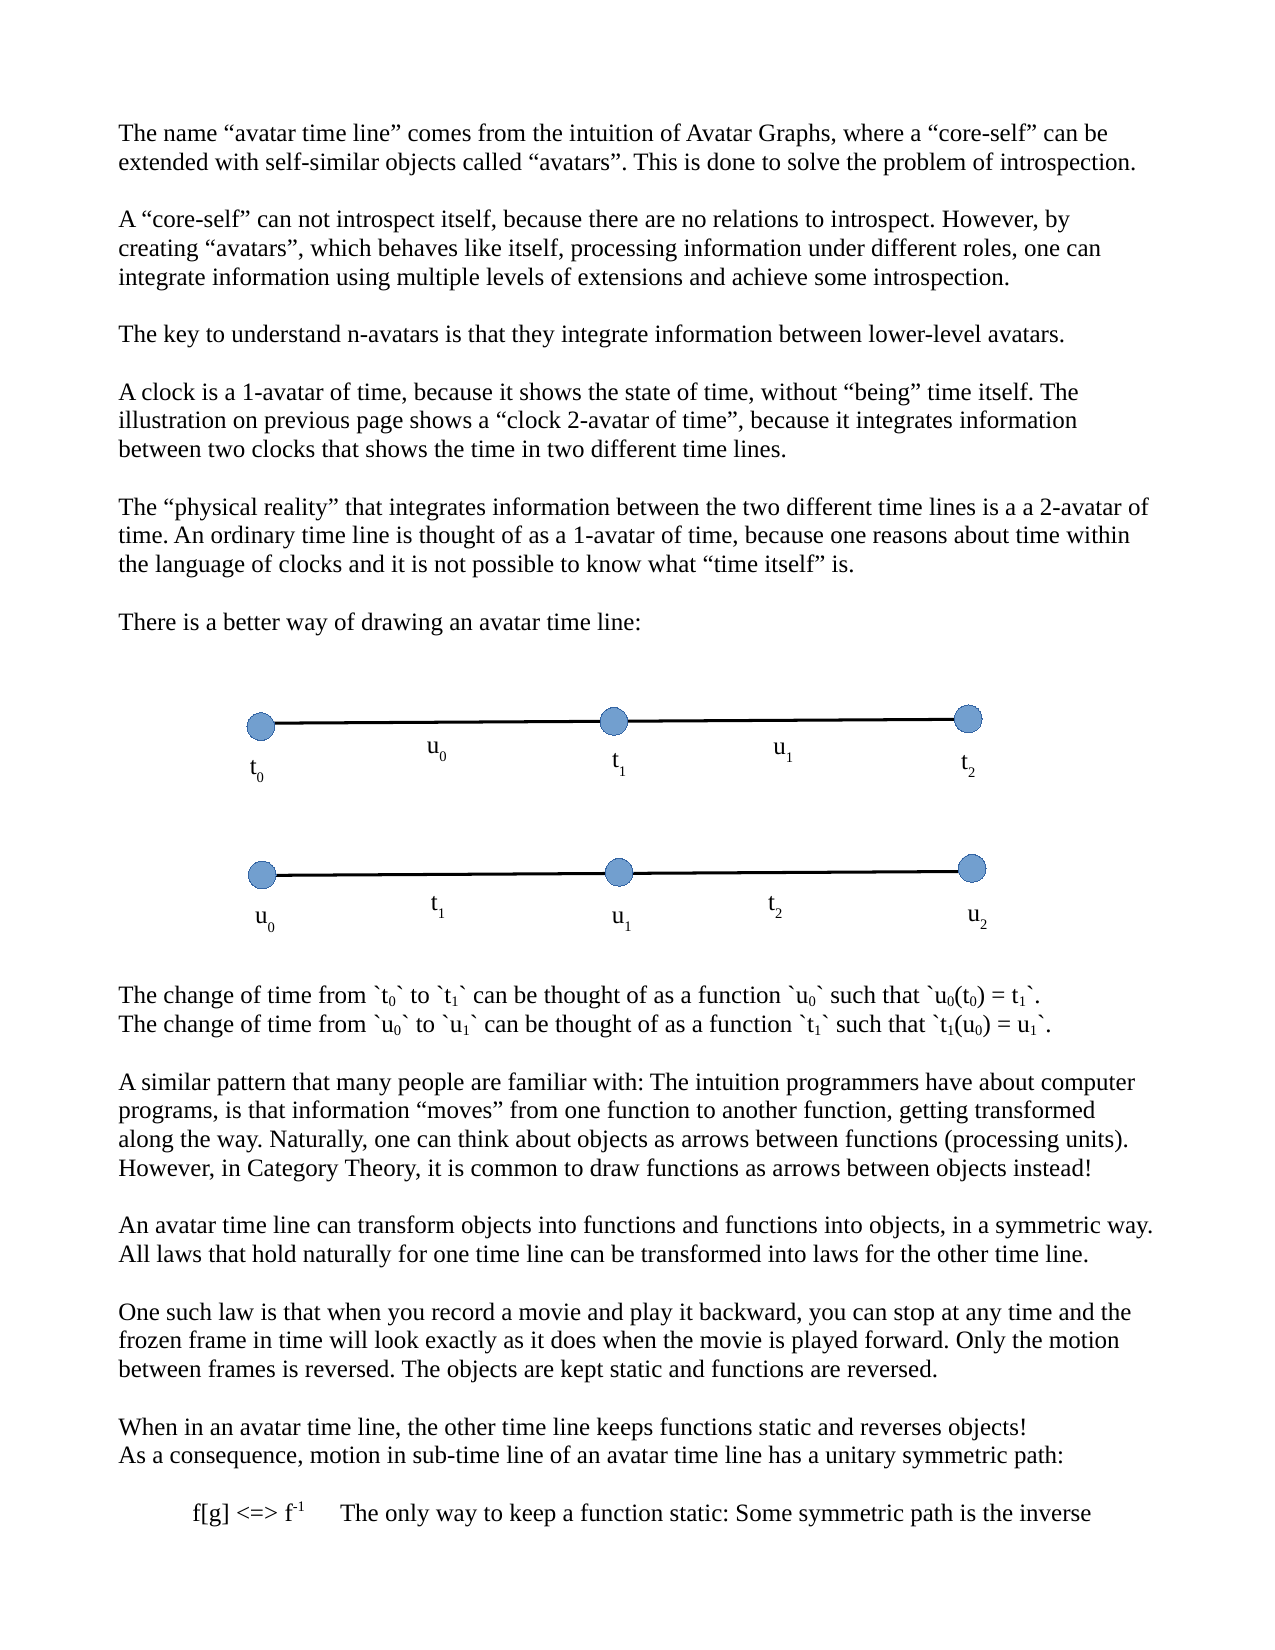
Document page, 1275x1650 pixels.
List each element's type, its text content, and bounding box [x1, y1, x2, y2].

text The key to understand n-avatars is that they integrate information between lower-level avatars. [118, 319, 1157, 348]
text One such law is that when you record a movie and play it backward, you can stop at any time and the frozen frame in time will look exactly as it does when the movie is played forward. Only the motion between frames is reversed. The objects are kept static and functions are reversed. [118, 1297, 1157, 1383]
text The name “avatar time line” comes from the intuition of Avatar Graphs, where a “core-self” can be extended with self-similar objects called “avatars”. This is done to solve the problem of introspection. [118, 118, 1157, 176]
text A “core-self” can not introspect itself, because there are no relations to introspect. However, by creating “avatars”, which behaves like itself, processing information under different roles, one can integrate information using multiple levels of extensions and achieve some introspection. [118, 204, 1157, 291]
text When in an avatar time line, the other time line keeps functions static and reverses objects! [118, 1412, 1157, 1441]
text f[g] <=> f-1 The only way to keep a function static: Some symmetric path is the inverse [118, 1498, 1157, 1527]
text A clock is a 1-avatar of time, because it shows the state of time, without “being” time itself. The illustration on previous page shows a “clock 2-avatar of time”, because it integrates information between two clocks that shows the time in two different time lines. [118, 377, 1157, 463]
text An avatar time line can transform objects into functions and functions into objects, in a symmetric way. All laws that hold naturally for one time line can be transformed into laws for the other time line. [118, 1211, 1157, 1268]
text The change of time from `u0` to `u1` can be thought of as a function `t1` such that `t1(u0) = u1`. [118, 1009, 1157, 1038]
text The “physical reality” that integrates information between the two different time lines is a a 2-avatar of time. An ordinary time line is thought of as a 1-avatar of time, because one reasons about time within the language of clocks and it is not possible to know what “time itself” is. [118, 492, 1157, 578]
text The change of time from `t0` to `t1` can be thought of as a function `u0` such that `u0(t0) = t1`. [118, 981, 1157, 1009]
text As a consequence, motion in sub-time line of an avatar time line has a unitary symmetric path: [118, 1441, 1157, 1469]
text There is a better way of drawing an avatar time line: [118, 607, 1157, 636]
text A similar pattern that many people are familiar with: The intuition programmers have about computer programs, is that information “moves” from one function to another function, getting transformed along the way. Naturally, one can think about objects as arrows between functions (processing units). However, in Category Theory, it is common to draw functions as arrows between objects instead! [118, 1067, 1157, 1182]
